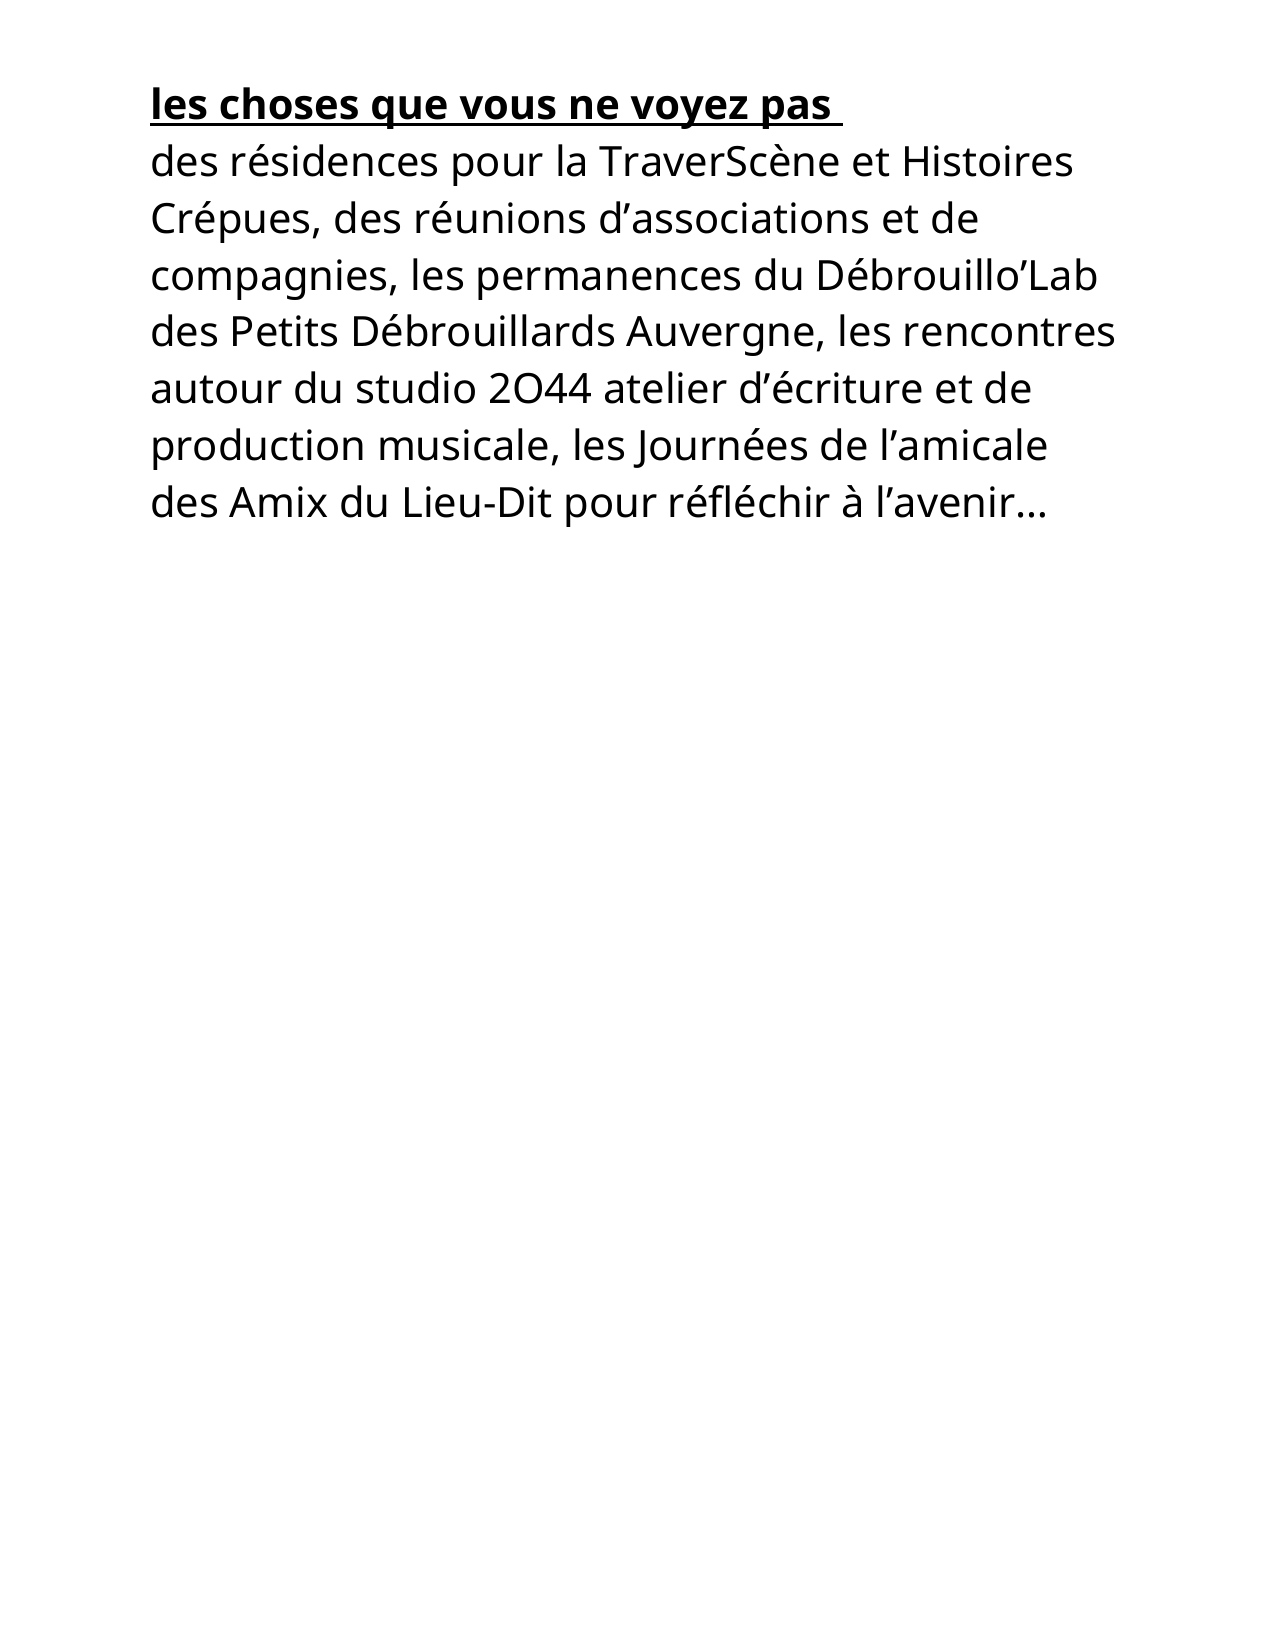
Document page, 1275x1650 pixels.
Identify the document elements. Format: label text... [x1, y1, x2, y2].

subtitle les choses que vous ne voyez pas [150, 75, 1125, 132]
text des résidences pour la TraverScène et Histoires Crépues, des réunions d’associations et de compagnies, les permanences du Débrouillo’Lab des Petits Débrouillards Auvergne, les rencontres autour du studio 2O44 atelier d’écriture et de production musicale, les Journées de l’amicale des Amix du Lieu-Dit pour réfléchir à l’avenir… [150, 132, 1125, 529]
